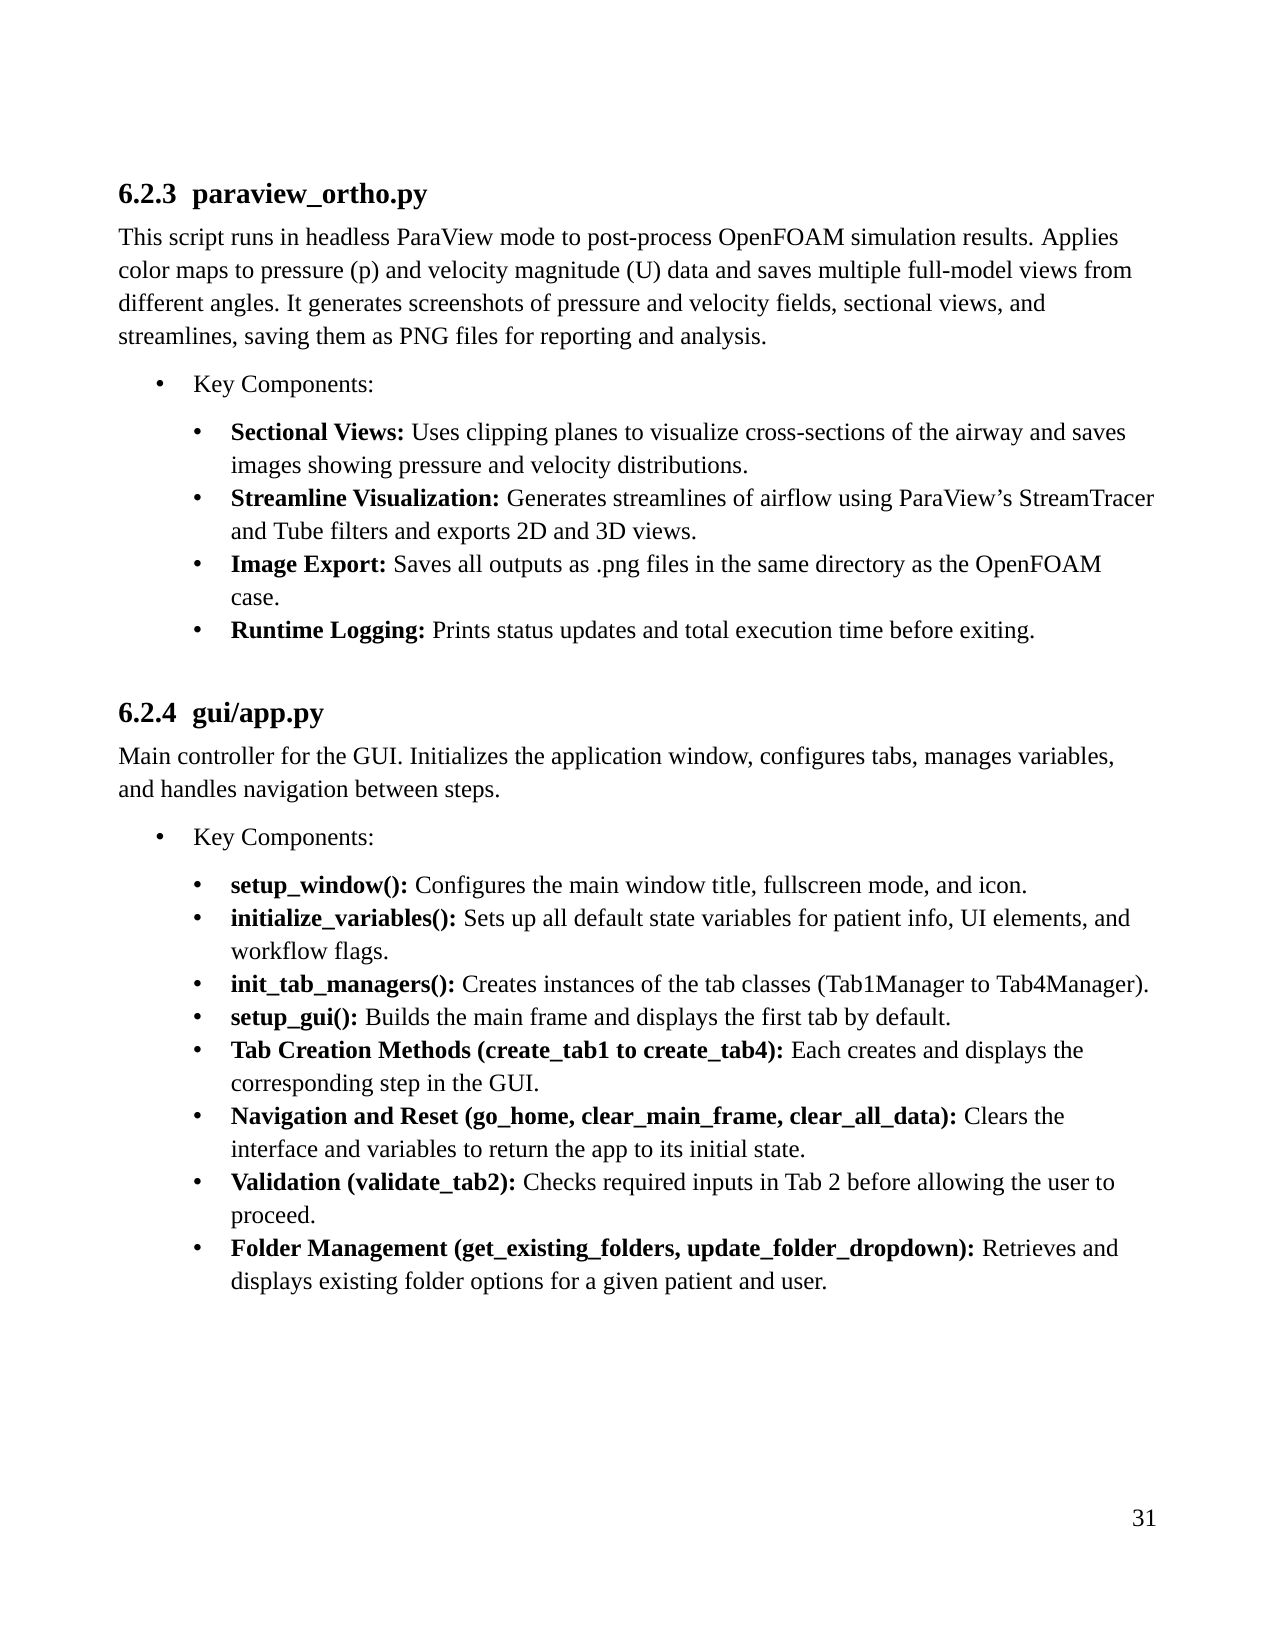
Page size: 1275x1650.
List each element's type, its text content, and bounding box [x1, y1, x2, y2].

list init_tab_managers(): Creates instances of the tab classes (Tab1Manager to Tab4Manager). [193, 969, 1157, 997]
text This script runs in headless ParaView mode to post-process OpenFOAM simulation results. Applies color maps to pressure (p) and velocity magnitude (U) data and saves multiple full-model views from different angles. It generates screenshots of pressure and velocity fields, sectional views, and streamlines, saving them as PNG files for reporting and analysis. [118, 222, 1157, 350]
list Validation (validate_tab2): Checks required inputs in Tab 2 before allowing the user to proceed. [193, 1167, 1157, 1229]
list initialize_variables(): Sets up all default state variables for patient info, UI elements, and workflow flags. [193, 903, 1157, 964]
subtitle paraview_ortho.py [118, 176, 1157, 210]
list Streamline Visualization: Generates streamlines of airflow using ParaView’s StreamTracer and Tube filters and exports 2D and 3D views. [193, 483, 1157, 544]
list Sectional Views: Uses clipping planes to visualize cross-sections of the airway and saves images showing pressure and velocity distributions. [193, 417, 1157, 478]
text Main controller for the GUI. Initializes the application window, configures tabs, manages variables, and handles navigation between steps. [118, 741, 1157, 803]
list Navigation and Reset (go_home, clear_main_frame, clear_all_data): Clears the interface and variables to return the app to its initial state. [193, 1101, 1157, 1163]
subtitle gui/app.py [118, 695, 1157, 729]
list Folder Management (get_existing_folders, update_folder_dropdown): Retrieves and displays existing folder options for a given patient and user. [193, 1233, 1157, 1295]
list Key Components: [156, 369, 1157, 398]
list Key Components: [156, 822, 1157, 851]
list setup_gui(): Builds the main frame and displays the first tab by default. [193, 1002, 1157, 1031]
list Image Export: Saves all outputs as .png files in the same directory as the OpenFOAM case. [193, 549, 1157, 611]
list Runtime Logging: Prints status updates and total execution time before exiting. [193, 615, 1157, 643]
list Tab Creation Methods (create_tab1 to create_tab4): Each creates and displays the corresponding step in the GUI. [193, 1035, 1157, 1097]
list setup_window(): Configures the main window title, fullscreen mode, and icon. [193, 870, 1157, 898]
